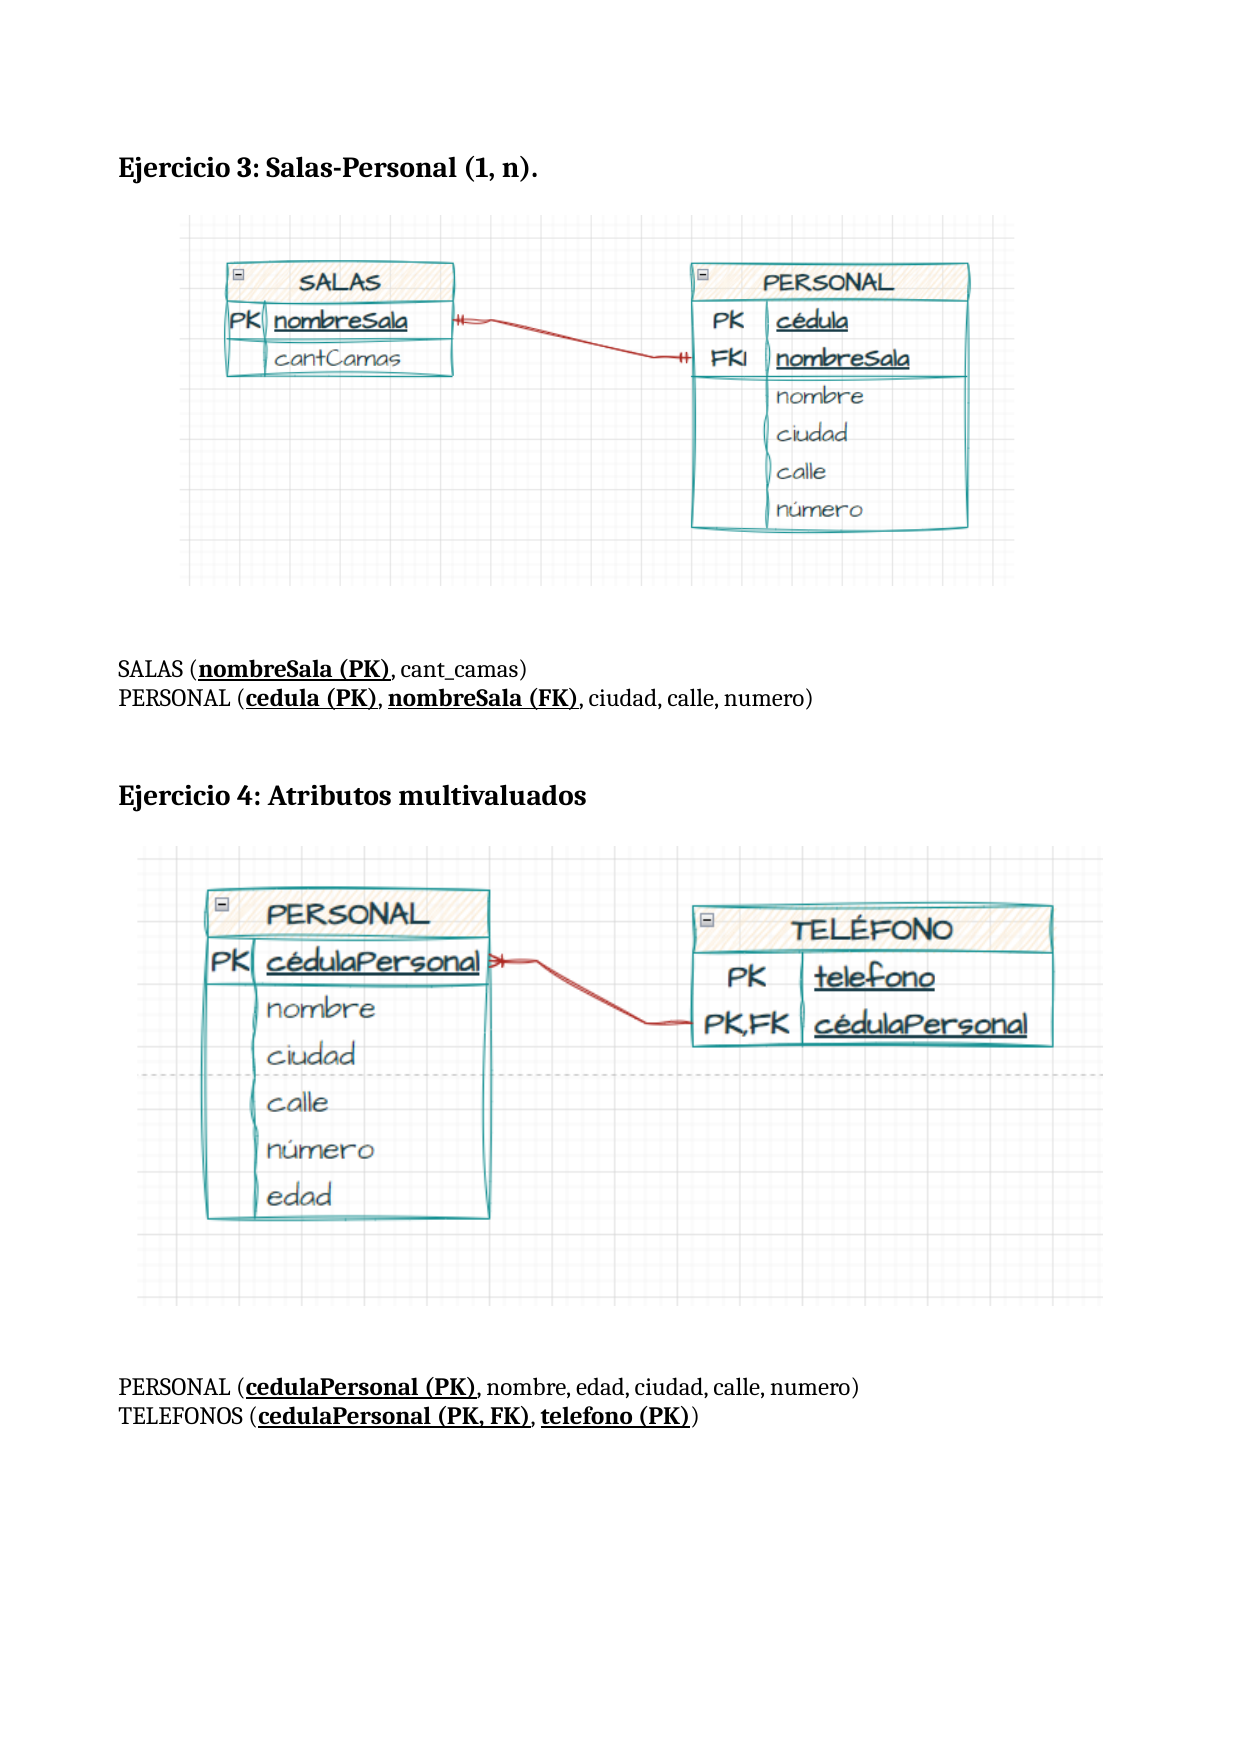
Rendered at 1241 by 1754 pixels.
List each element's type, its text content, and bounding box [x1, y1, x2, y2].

picture [137, 846, 1103, 1306]
text PERSONAL (cedulaPersonal (PK), nombre, edad, ciudad, calle, numero) [118, 1373, 1122, 1402]
text SALAS (nombreSala (PK), cant_camas) [118, 655, 1122, 683]
text Ejercicio 3: Salas-Personal (1, n). [118, 152, 1122, 185]
text Ejercicio 4: Atributos multivaluados [118, 779, 1122, 813]
text PERSONAL (cedula (PK), nombreSala (FK), ciudad, calle, numero) [118, 683, 1122, 712]
picture [179, 215, 1015, 586]
text TELEFONOS (cedulaPersonal (PK, FK), telefono (PK)) [118, 1402, 1122, 1430]
